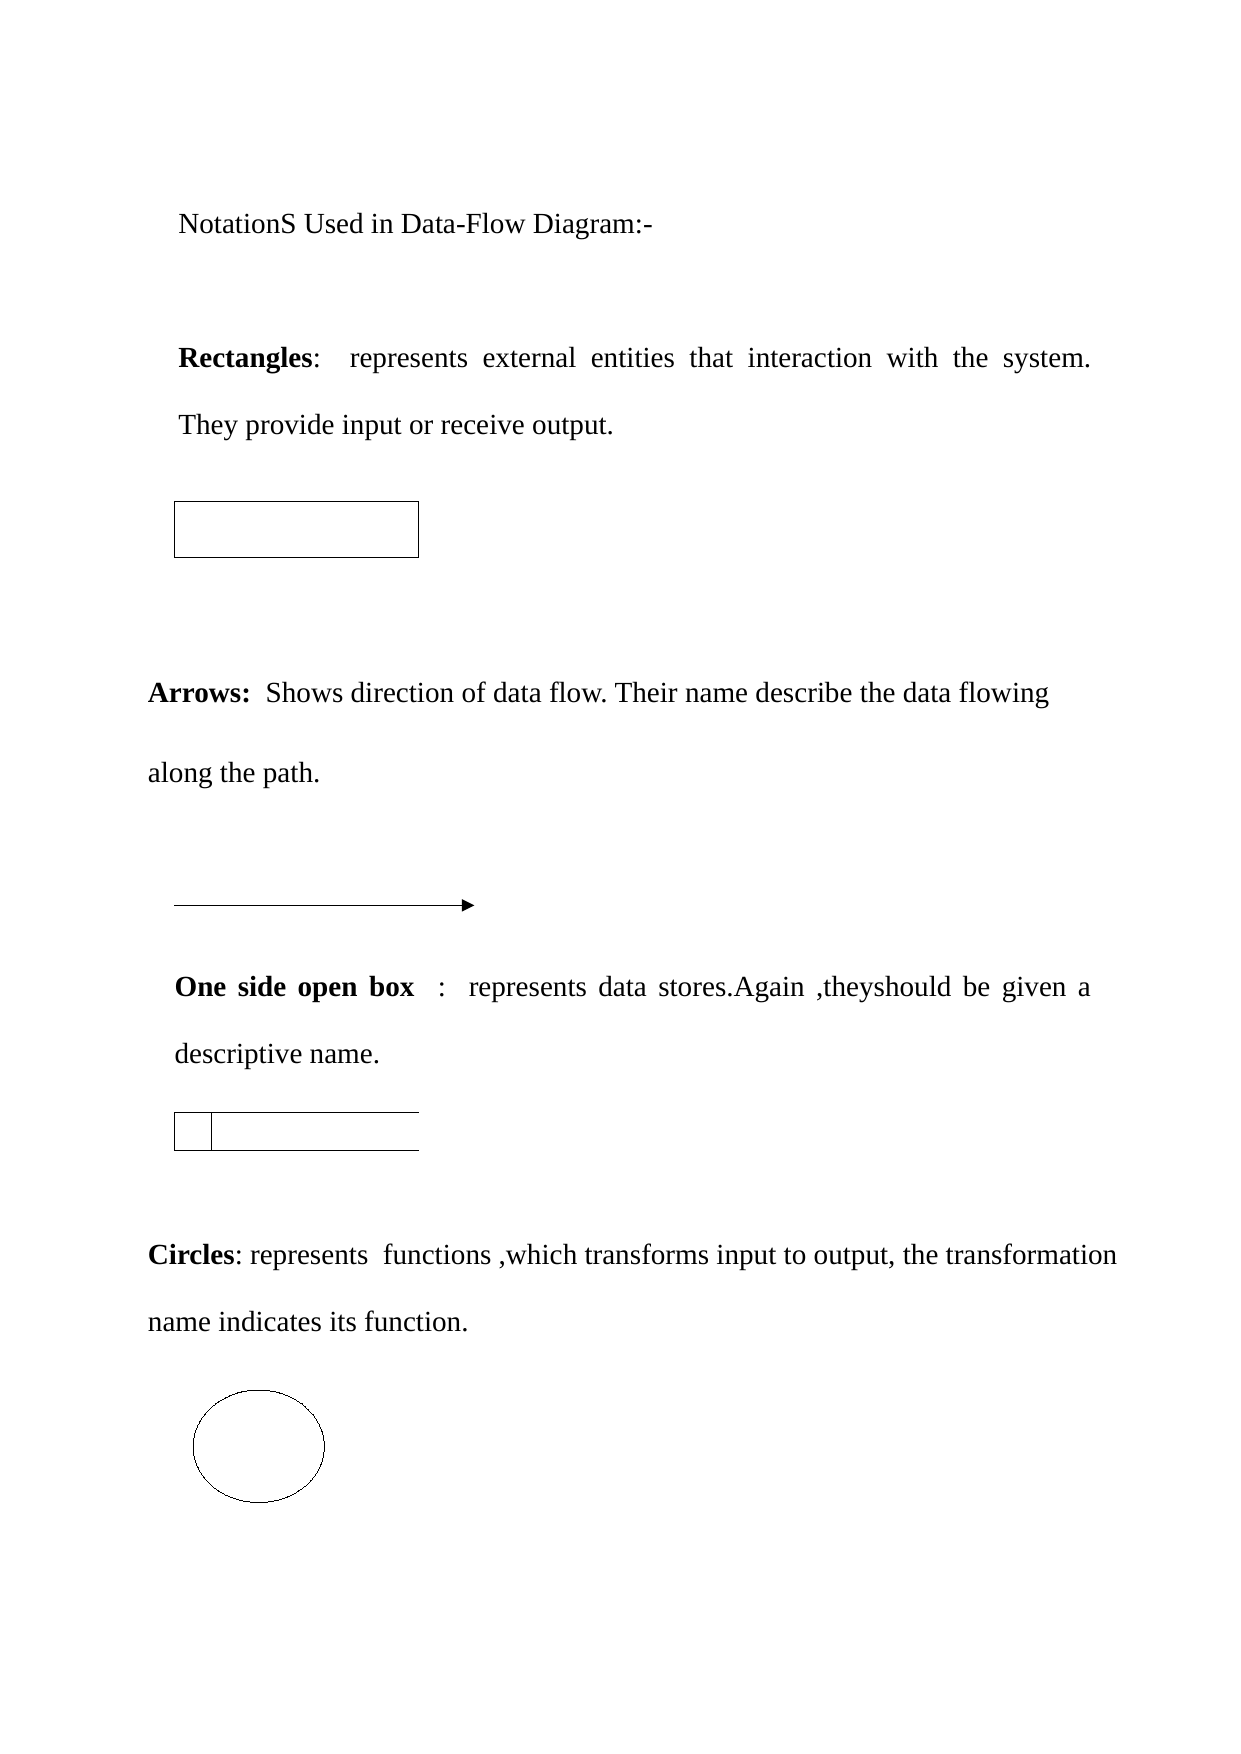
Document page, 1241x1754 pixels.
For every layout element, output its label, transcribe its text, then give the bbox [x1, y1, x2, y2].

text Circles: represents functions ,which transforms input to output, the transformation name indicates its function. [148, 1237, 1122, 1338]
text NotationS Used in Data-Flow Diagram:- [178, 206, 1092, 239]
text One side open box : represents data stores.Again ,theyshould be given a descriptive name. [174, 969, 1092, 1069]
text Rectangles: represents external entities that interaction with the system. They provide input or receive output. [178, 340, 1092, 441]
text Arrows: Shows direction of data flow. Their name describe the data flowing [148, 675, 1122, 709]
text along the path. [148, 755, 1122, 788]
